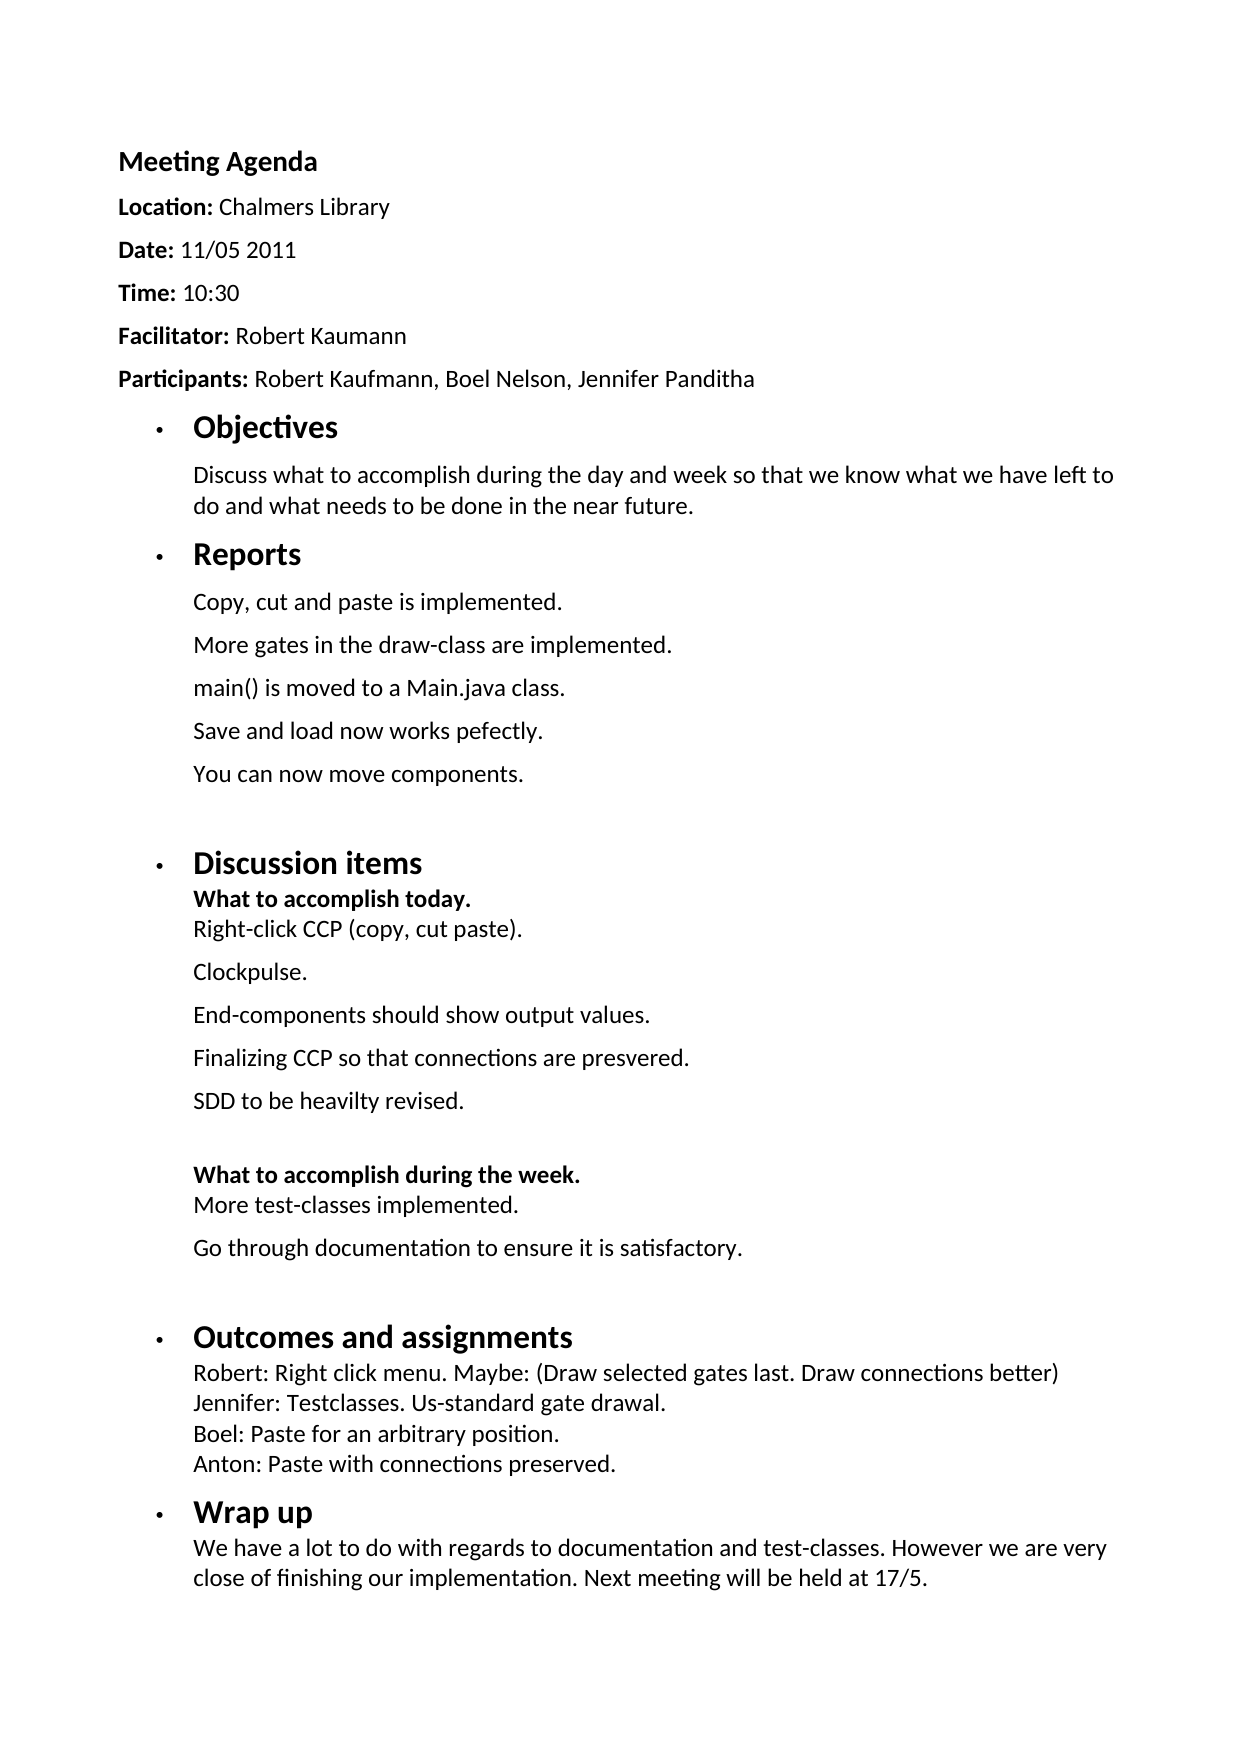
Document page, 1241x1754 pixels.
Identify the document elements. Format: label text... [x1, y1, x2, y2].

text What to accomplish during the week. More test-classes implemented. [193, 1128, 1122, 1220]
text Date: 11/05 2011 [118, 234, 1122, 265]
text Finalizing CCP so that connections are presvered. [193, 1042, 1122, 1073]
text Meeting Agenda [118, 143, 1122, 179]
text Time: 10:30 [118, 277, 1122, 308]
list Outcomes and assignments Robert: Right click menu. Maybe: (Draw selected gates last. Draw connections better) Jennifer: Testclasses. Us-standard gate drawal. Boel: Paste for an arbitrary position. Anton: Paste with connections preserved. [156, 1316, 1122, 1479]
list Wrap up We have a lot to do with regards to documentation and test-classes. However we are very close of finishing our implementation. Next meeting will be held at 17/5. [156, 1491, 1122, 1593]
text SDD to be heavilty revised. [193, 1085, 1122, 1116]
text Go through documentation to ensure it is satisfactory. [193, 1232, 1122, 1263]
text main() is moved to a Main.java class. [193, 672, 1122, 703]
text Clockpulse. [193, 956, 1122, 987]
text More gates in the draw-class are implemented. [193, 629, 1122, 660]
text End-components should show output values. [193, 999, 1122, 1030]
text You can now move components. [193, 758, 1122, 789]
list Discussion items What to accomplish today. Right-click CCP (copy, cut paste). [156, 842, 1122, 944]
list Objectives [156, 406, 1122, 447]
text Copy, cut and paste is implemented. [193, 586, 1122, 617]
text Discuss what to accomplish during the day and week so that we know what we have left to do and what needs to be done in the near future. [193, 459, 1122, 521]
text Location: Chalmers Library [118, 191, 1122, 222]
list Reports [156, 533, 1122, 574]
text Participants: Robert Kaufmann, Boel Nelson, Jennifer Panditha [118, 363, 1122, 394]
text Facilitator: Robert Kaumann [118, 320, 1122, 351]
text Save and load now works pefectly. [193, 715, 1122, 746]
